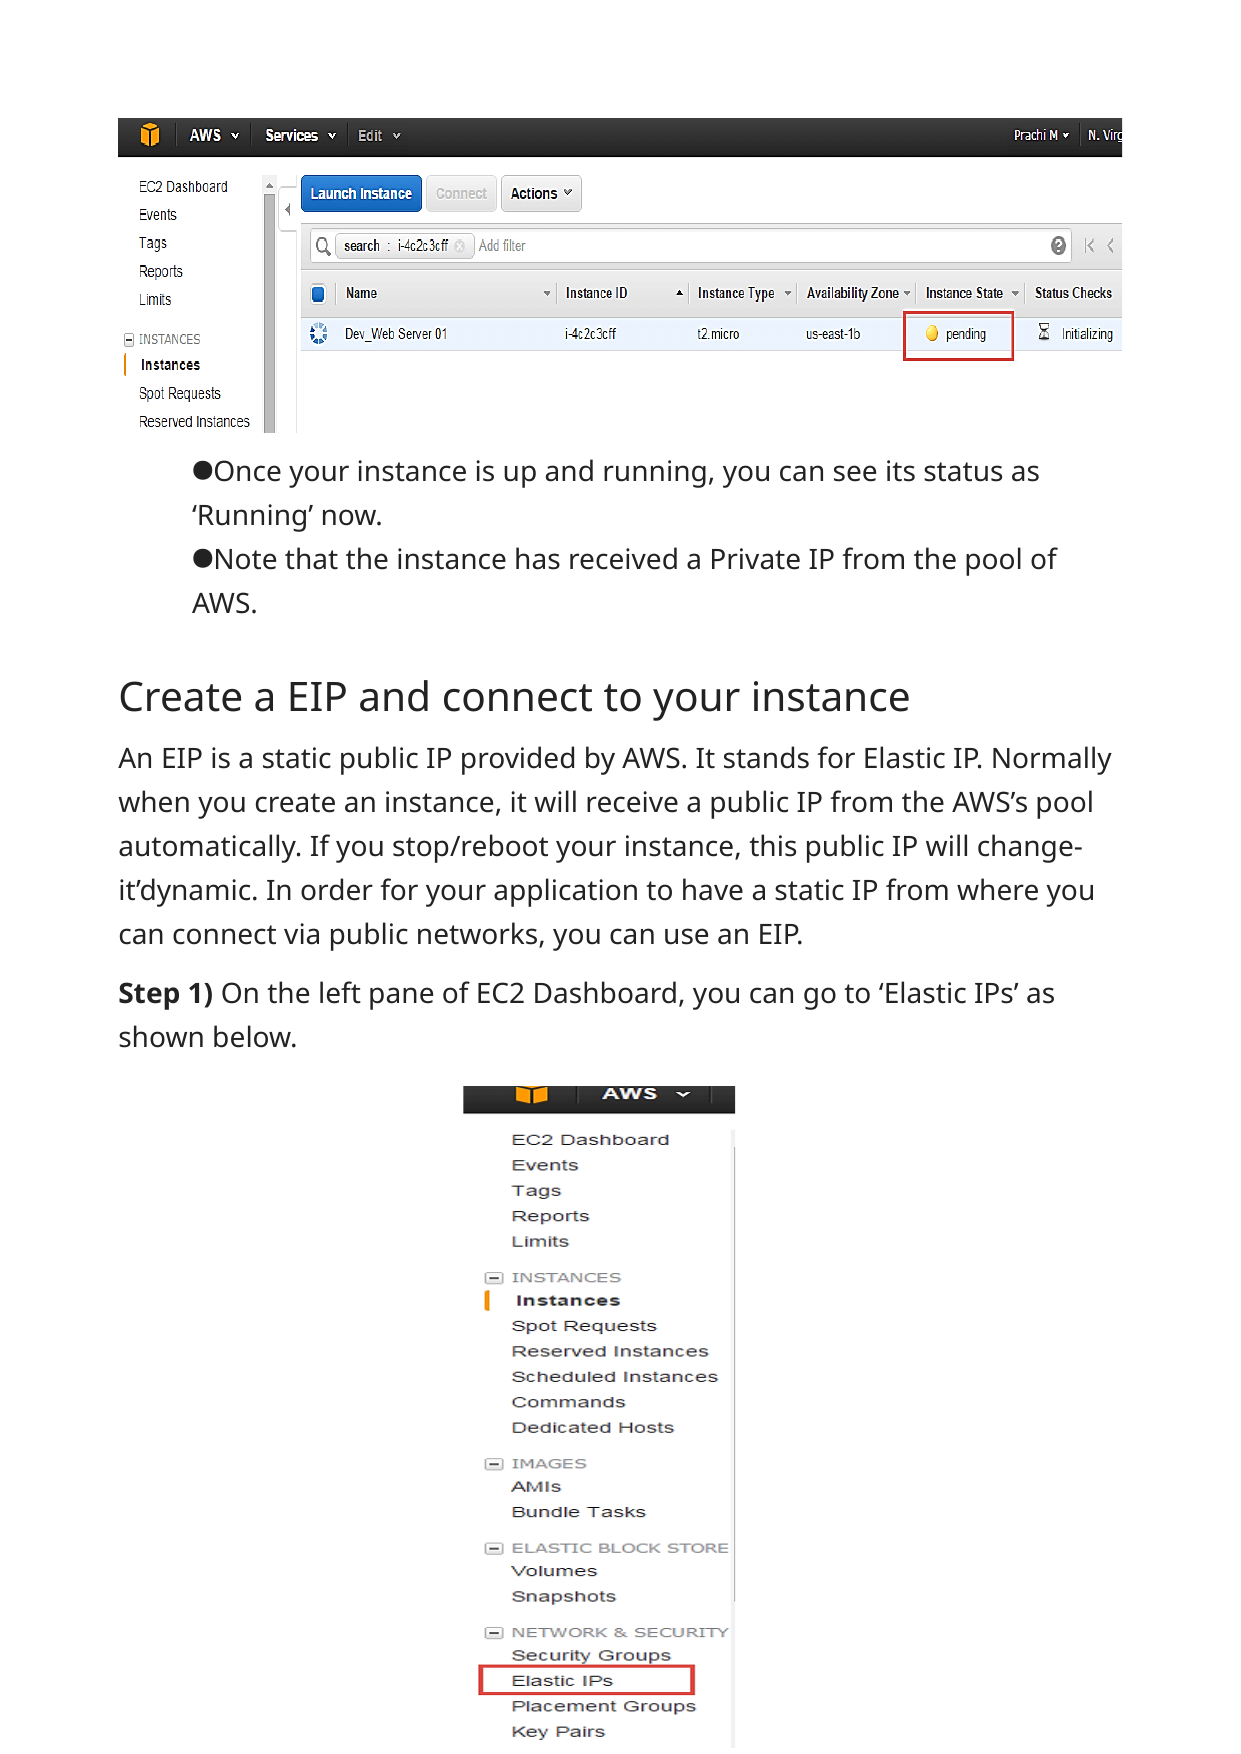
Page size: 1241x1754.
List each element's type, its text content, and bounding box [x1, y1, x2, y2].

text Step 1) On the left pane of EC2 Dashboard, you can go to ‘Elastic IPs’ as shown below. [118, 973, 1122, 1056]
text An EIP is a static public IP provided by AWS. It stands for Elastic IP. Normally when you create an instance, it will receive a public IP from the AWS’s pool automatically. If you stop/reboot your instance, this public IP will change- it’dynamic. In order for your application to have a static IP from where you can connect via public networks, you can use an EIP. [118, 738, 1122, 953]
list Note that the instance has received a Private IP from the pool of AWS. [118, 539, 1122, 622]
list Once your instance is up and running, you can see its status as ‘Running’ now. [118, 451, 1122, 534]
picture [118, 118, 1123, 433]
subtitle Create a EIP and connect to your instance [118, 661, 1122, 724]
picture [463, 1086, 736, 1748]
